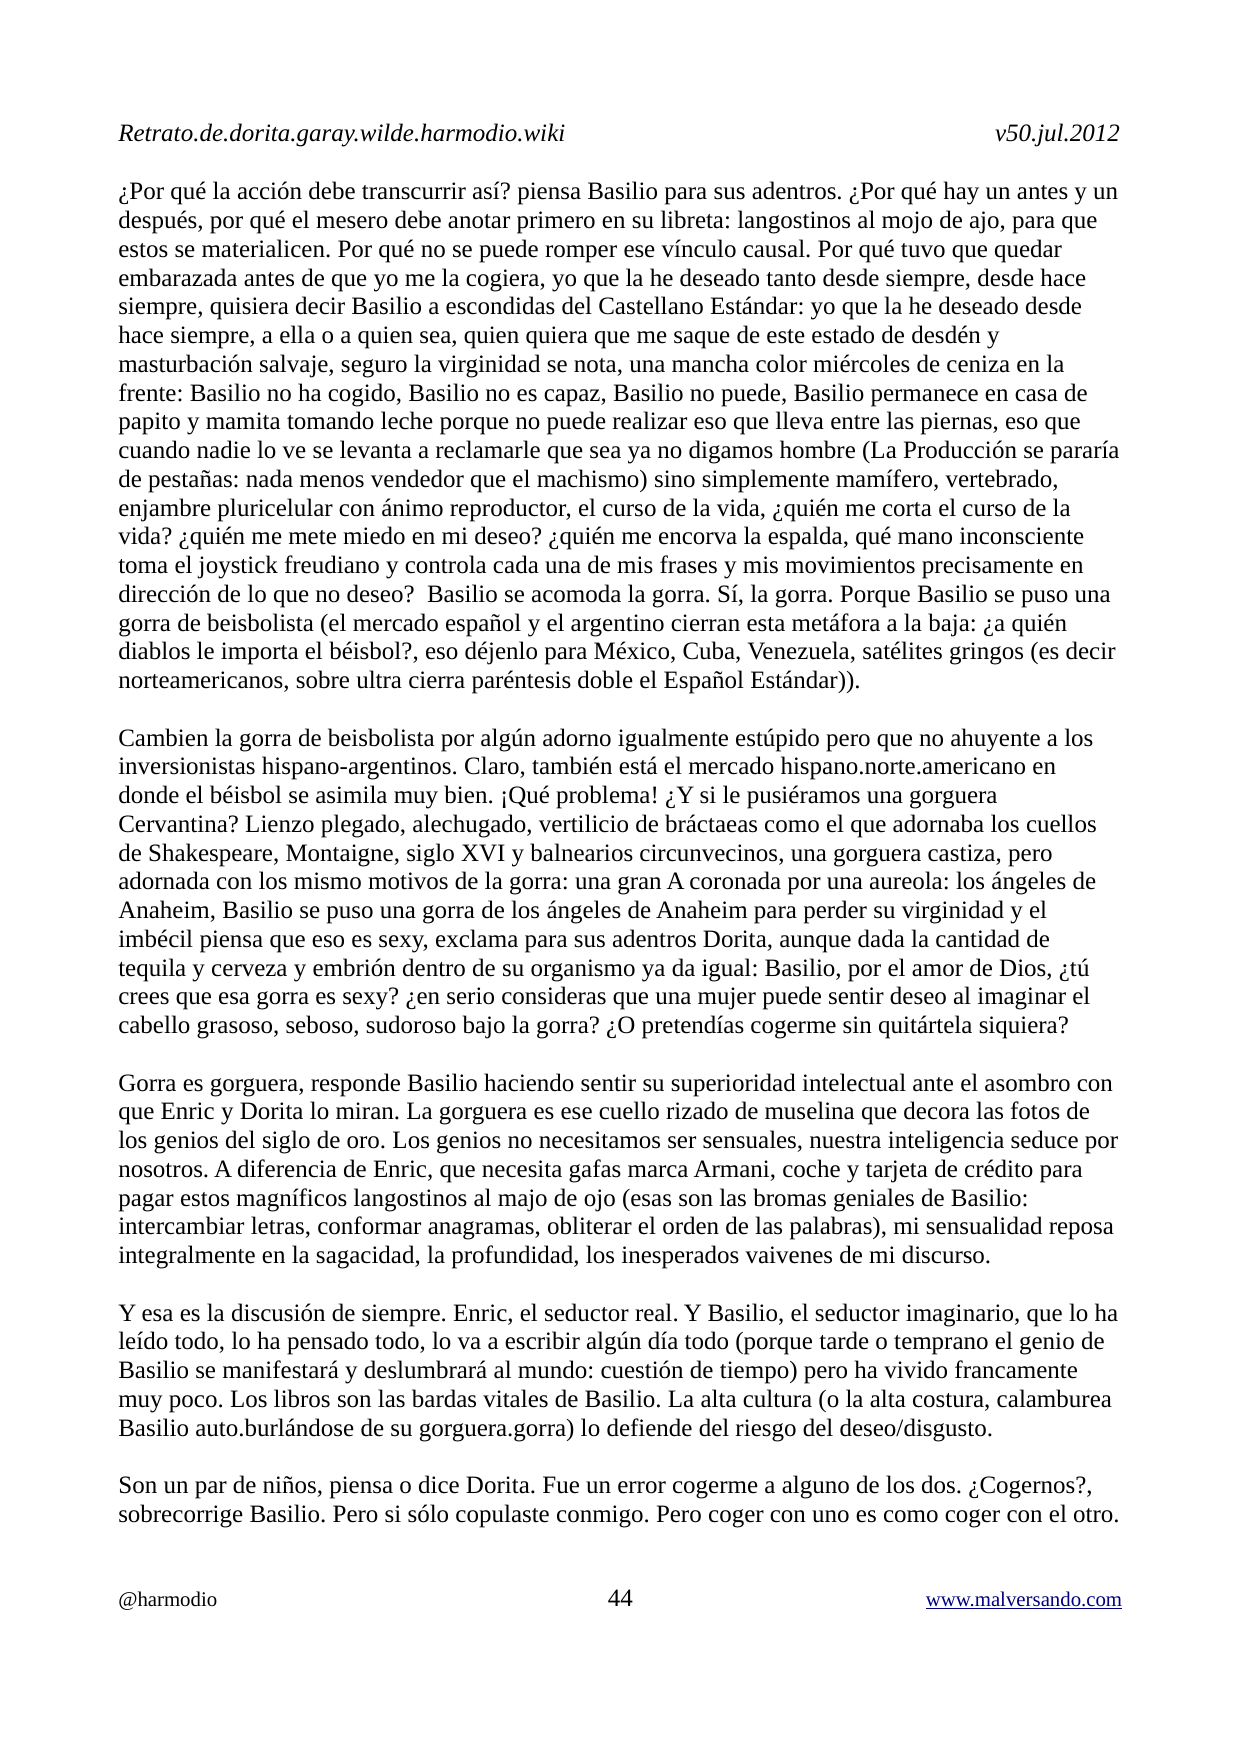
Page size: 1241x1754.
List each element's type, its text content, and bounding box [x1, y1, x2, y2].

text Y esa es la discusión de siempre. Enric, el seductor real. Y Basilio, el seductor imaginario, que lo ha leído todo, lo ha pensado todo, lo va a escribir algún día todo (porque tarde o temprano el genio de Basilio se manifestará y deslumbrará al mundo: cuestión de tiempo) pero ha vivido francamente muy poco. Los libros son las bardas vitales de Basilio. La alta cultura (o la alta costura, calamburea Basilio auto.burlándose de su gorguera.gorra) lo defiende del riesgo del deseo/disgusto. [118, 1298, 1122, 1441]
text Gorra es gorguera, responde Basilio haciendo sentir su superioridad intelectual ante el asombro con que Enric y Dorita lo miran. La gorguera es ese cuello rizado de muselina que decora las fotos de los genios del siglo de oro. Los genios no necesitamos ser sensuales, nuestra inteligencia seduce por nosotros. A diferencia de Enric, que necesita gafas marca Armani, coche y tarjeta de crédito para pagar estos magníficos langostinos al majo de ojo (esas son las bromas geniales de Basilio: intercambiar letras, conformar anagramas, obliterar el orden de las palabras), mi sensualidad reposa integralmente en la sagacidad, la profundidad, los inesperados vaivenes de mi discurso. [118, 1068, 1122, 1269]
text Cambien la gorra de beisbolista por algún adorno igualmente estúpido pero que no ahuyente a los inversionistas hispano-argentinos. Claro, también está el mercado hispano.norte.americano en donde el béisbol se asimila muy bien. ¡Qué problema! ¿Y si le pusiéramos una gorguera Cervantina? Lienzo plegado, alechugado, vertilicio de bráctaeas como el que adornaba los cuellos de Shakespeare, Montaigne, siglo XVI y balnearios circunvecinos, una gorguera castiza, pero adornada con los mismo motivos de la gorra: una gran A coronada por una aureola: los ángeles de Anaheim, Basilio se puso una gorra de los ángeles de Anaheim para perder su virginidad y el imbécil piensa que eso es sexy, exclama para sus adentros Dorita, aunque dada la cantidad de tequila y cerveza y embrión dentro de su organismo ya da igual: Basilio, por el amor de Dios, ¿tú crees que esa gorra es sexy? ¿en serio consideras que una mujer puede sentir deseo al imaginar el cabello grasoso, seboso, sudoroso bajo la gorra? ¿O pretendías cogerme sin quitártela siquiera? [118, 723, 1122, 1039]
text Son un par de niños, piensa o dice Dorita. Fue un error cogerme a alguno de los dos. ¿Cogernos?, sobrecorrige Basilio. Pero si sólo copulaste conmigo. Pero coger con uno es como coger con el otro. [118, 1470, 1122, 1528]
text ¿Por qué la acción debe transcurrir así? piensa Basilio para sus adentros. ¿Por qué hay un antes y un después, por qué el mesero debe anotar primero en su libreta: langostinos al mojo de ajo, para que estos se materialicen. Por qué no se puede romper ese vínculo causal. Por qué tuvo que quedar embarazada antes de que yo me la cogiera, yo que la he deseado tanto desde siempre, desde hace siempre, quisiera decir Basilio a escondidas del Castellano Estándar: yo que la he deseado desde hace siempre, a ella o a quien sea, quien quiera que me saque de este estado de desdén y masturbación salvaje, seguro la virginidad se nota, una mancha color miércoles de ceniza en la frente: Basilio no ha cogido, Basilio no es capaz, Basilio no puede, Basilio permanece en casa de papito y mamita tomando leche porque no puede realizar eso que lleva entre las piernas, eso que cuando nadie lo ve se levanta a reclamarle que sea ya no digamos hombre (La Producción se pararía de pestañas: nada menos vendedor que el machismo) sino simplemente mamífero, vertebrado, enjambre pluricelular con ánimo reproductor, el curso de la vida, ¿quién me corta el curso de la vida? ¿quién me mete miedo en mi deseo? ¿quién me encorva la espalda, qué mano inconsciente toma el joystick freudiano y controla cada una de mis frases y mis movimientos precisamente en dirección de lo que no deseo? Basilio se acomoda la gorra. Sí, la gorra. Porque Basilio se puso una gorra de beisbolista (el mercado español y el argentino cierran esta metáfora a la baja: ¿a quién diablos le importa el béisbol?, eso déjenlo para México, Cuba, Venezuela, satélites gringos (es decir norteamericanos, sobre ultra cierra paréntesis doble el Español Estándar)). [118, 176, 1122, 694]
